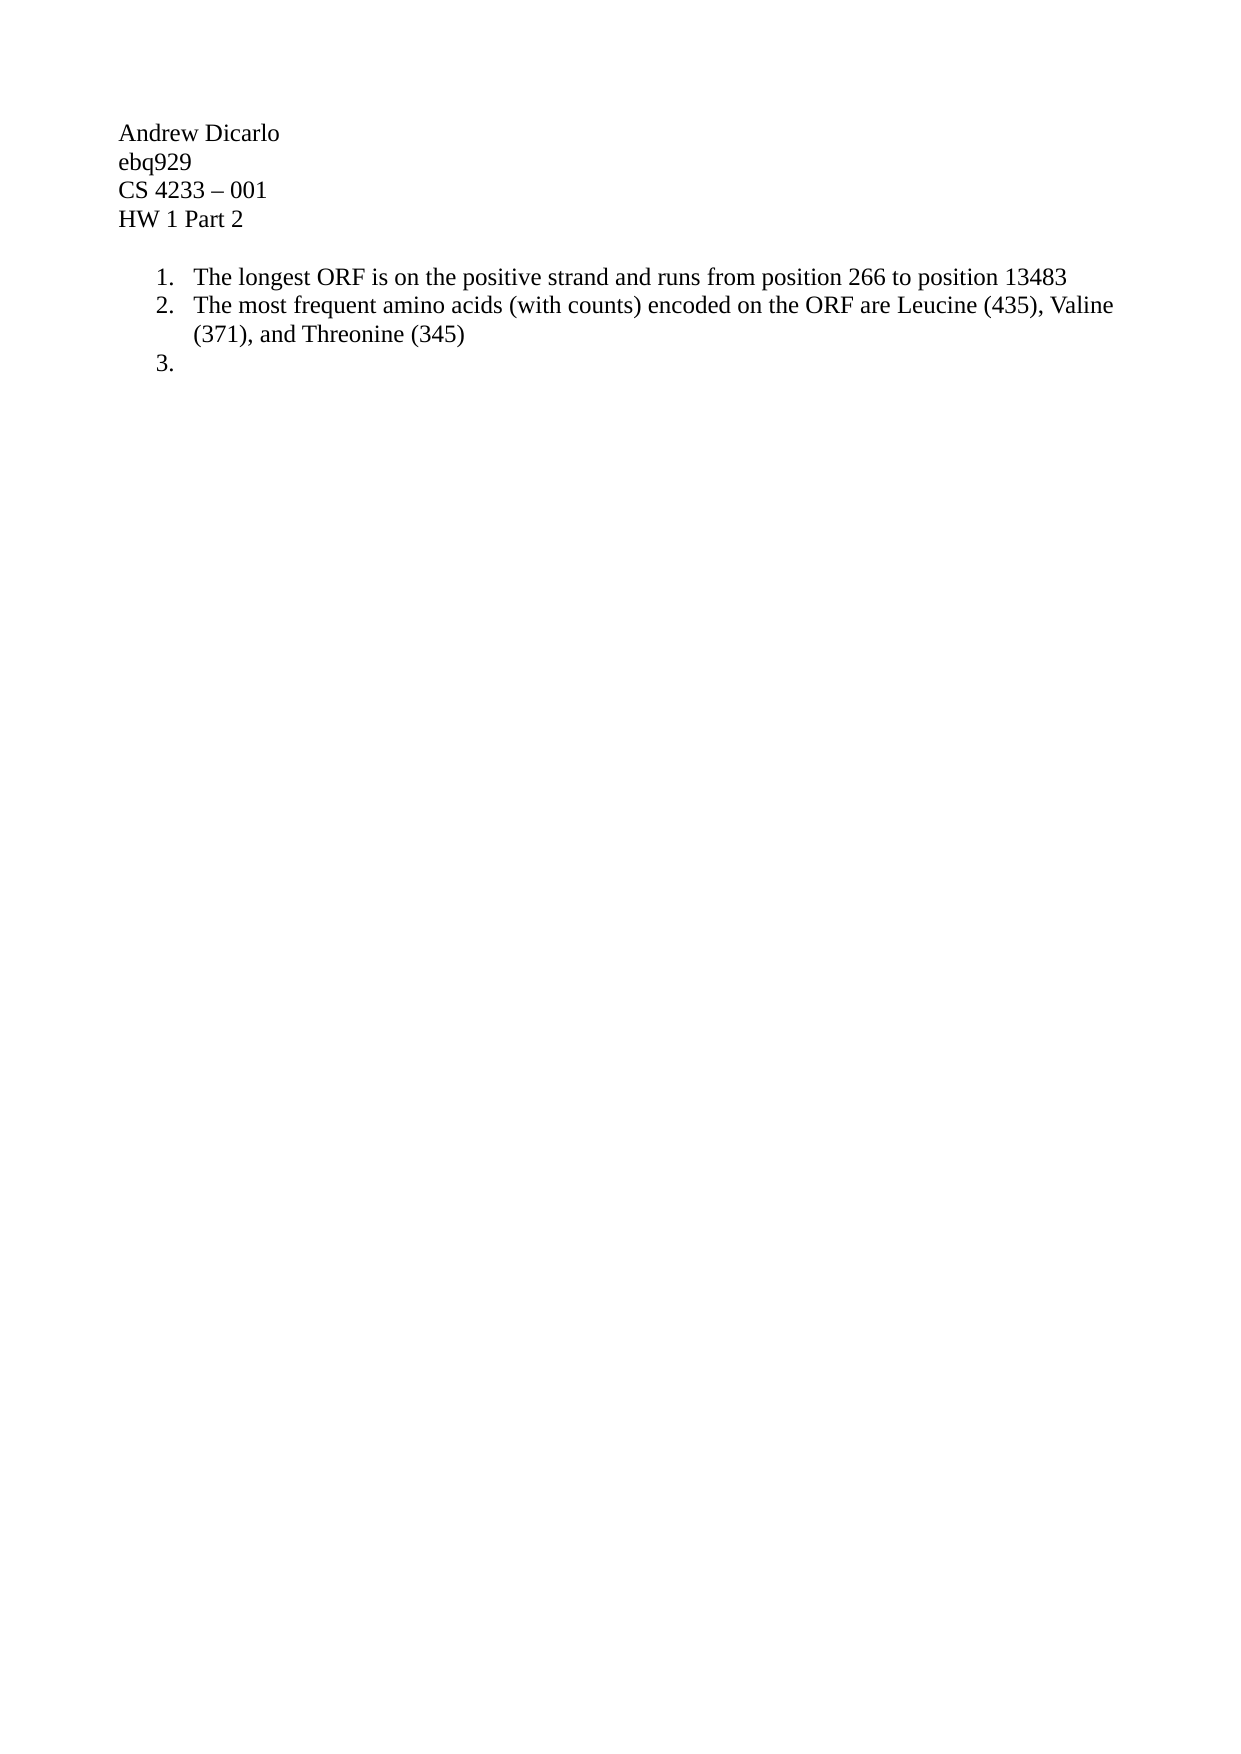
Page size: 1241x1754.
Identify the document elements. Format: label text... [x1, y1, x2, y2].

list The longest ORF is on the positive strand and runs from position 266 to position 13483 [156, 262, 1122, 291]
list The most frequent amino acids (with counts) encoded on the ORF are Leucine (435), Valine (371), and Threonine (345) [156, 291, 1122, 348]
text HW 1 Part 2 [118, 204, 1122, 233]
text CS 4233 – 001 [118, 176, 1122, 204]
text ebq929 [118, 147, 1122, 176]
text Andrew Dicarlo [118, 118, 1122, 147]
